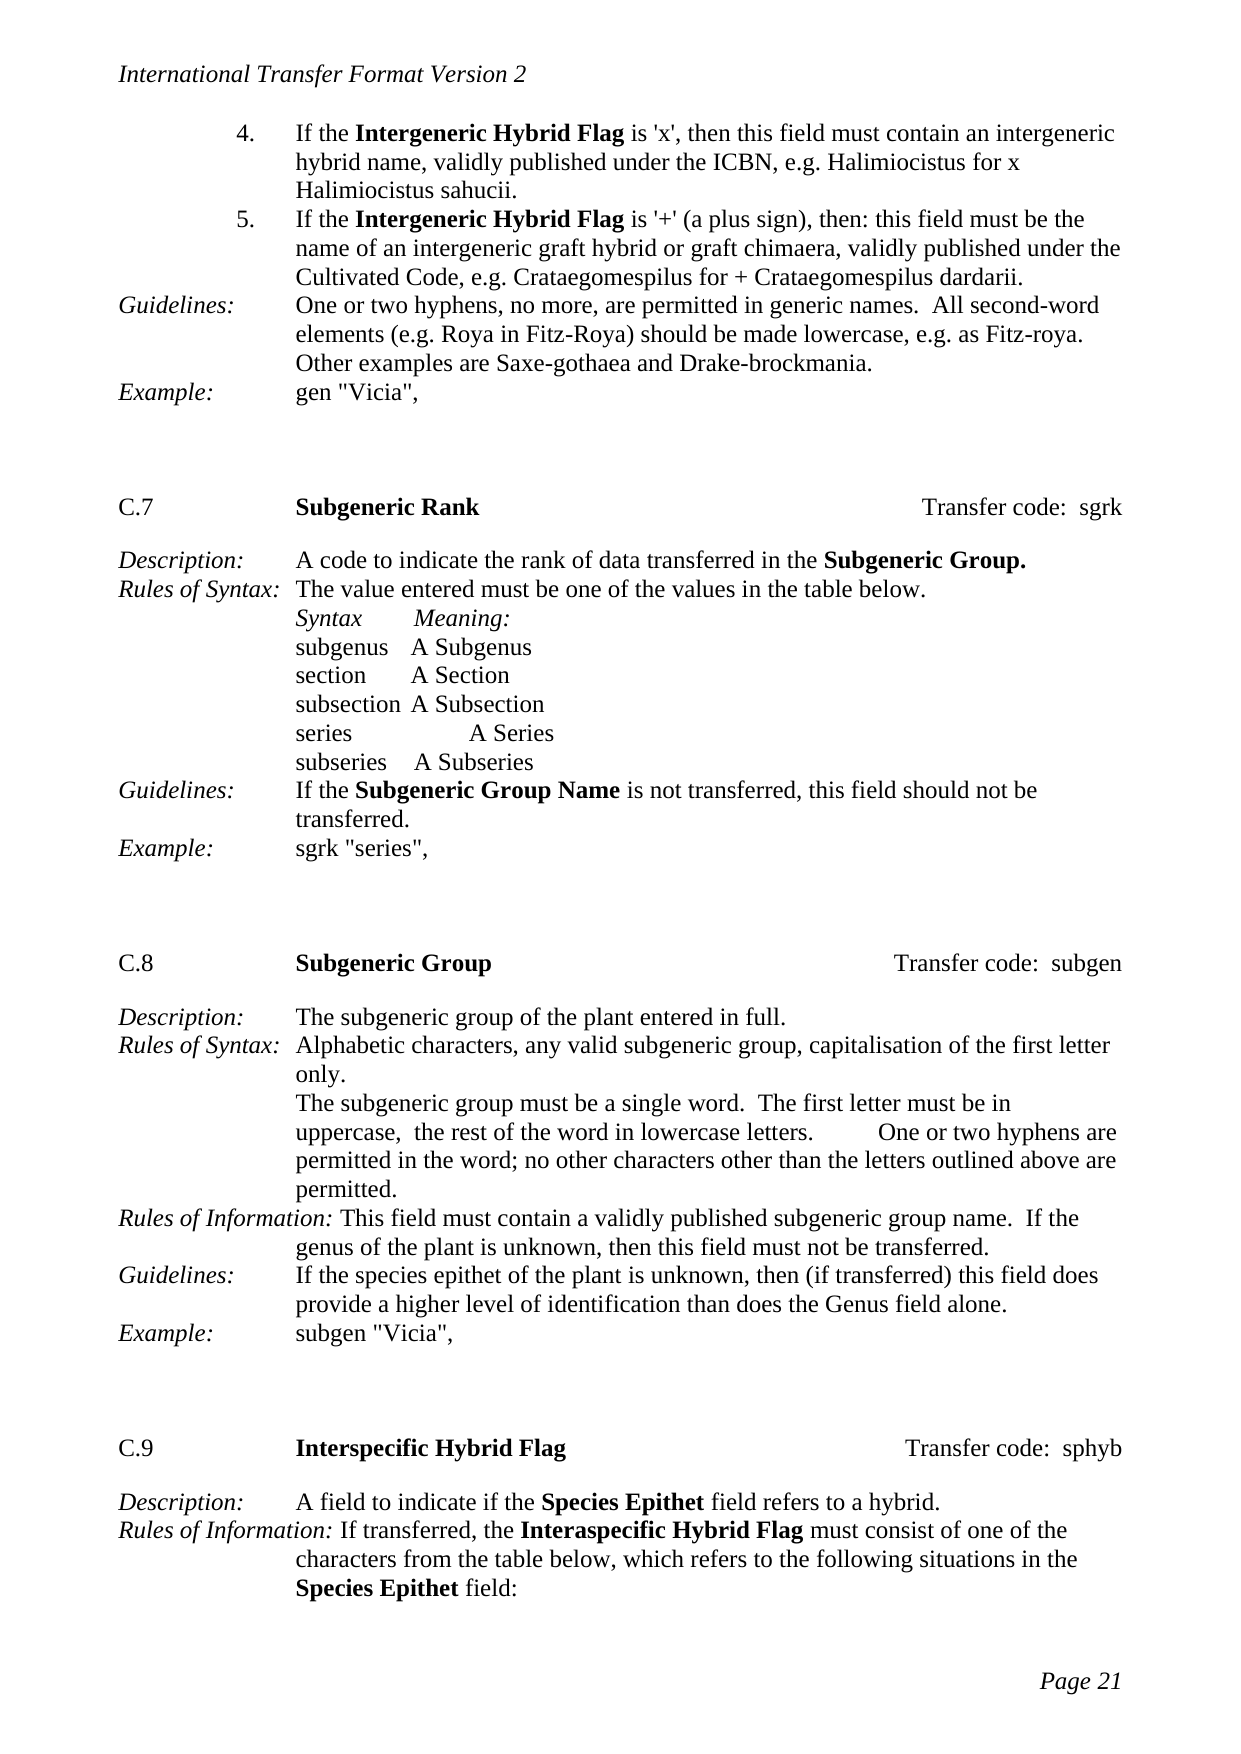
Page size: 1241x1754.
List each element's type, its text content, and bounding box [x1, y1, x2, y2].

text Description: The subgeneric group of the plant entered in full. [118, 1002, 1122, 1031]
text Example: subgen "Vicia", [118, 1318, 1122, 1347]
text Example: gen "Vicia", [118, 377, 1122, 406]
text Syntax Meaning: [118, 603, 1122, 632]
text C.8 Subgeneric Group Transfer code: subgen [118, 948, 1122, 977]
text C.9 Interspecific Hybrid Flag Transfer code: sphyb [118, 1433, 1122, 1462]
text The subgeneric group must be a single word. The first letter must be in uppercase, the rest of the word in lowercase letters. One or two hyphens are permitted in the word; no other characters other than the letters outlined above are permitted. [118, 1088, 1122, 1203]
text subgenus A Subgenus [295, 632, 1122, 661]
text Guidelines: If the species epithet of the plant is unknown, then (if transferred) this field does provide a higher level of identification than does the Genus field alone. [118, 1261, 1122, 1318]
text Rules of Syntax: Alphabetic characters, any valid subgeneric group, capitalisation of the first letter only. [118, 1031, 1122, 1088]
text subseries A Subseries [118, 747, 1122, 776]
text 5. If the Intergeneric Hybrid Flag is '+' (a plus sign), then: this field must be the name of an intergeneric graft hybrid or graft chimaera, validly published under the Cultivated Code, e.g. Crataegomespilus for + Crataegomespilus dardarii. [236, 204, 1122, 291]
text Description: A code to indicate the rank of data transferred in the Subgeneric Group. [118, 546, 1122, 574]
text 4. If the Intergeneric Hybrid Flag is 'x', then this field must contain an intergeneric hybrid name, validly published under the ICBN, e.g. Halimiocistus for x Halimiocistus sahucii. [236, 118, 1122, 204]
text Rules of Syntax: The value entered must be one of the values in the table below. [118, 574, 1122, 603]
text series A Series [295, 718, 1122, 747]
text Guidelines: One or two hyphens, no more, are permitted in generic names. All second‑word elements (e.g. Roya in Fitz‑Roya) should be made lowercase, e.g. as Fitz‑roya. Other examples are Saxe‑gothaea and Drake‑brockmania. [118, 291, 1122, 377]
text Guidelines: If the Subgeneric Group Name is not transferred, this field should not be transferred. [118, 776, 1122, 833]
text Description: A field to indicate if the Species Epithet field refers to a hybrid. [118, 1487, 1122, 1516]
text Example: sgrk "series", [118, 833, 1122, 862]
text Rules of Information: If transferred, the Interaspecific Hybrid Flag must consist of one of the characters from the table below, which refers to the following situations in the Species Epithet field: [118, 1516, 1122, 1602]
text C.7 Subgeneric Rank Transfer code: sgrk [118, 492, 1122, 521]
text subsection A Subsection [295, 689, 1122, 718]
text Rules of Information: This field must contain a validly published subgeneric group name. If the genus of the plant is unknown, then this field must not be transferred. [118, 1203, 1122, 1261]
text section A Section [295, 661, 1122, 689]
